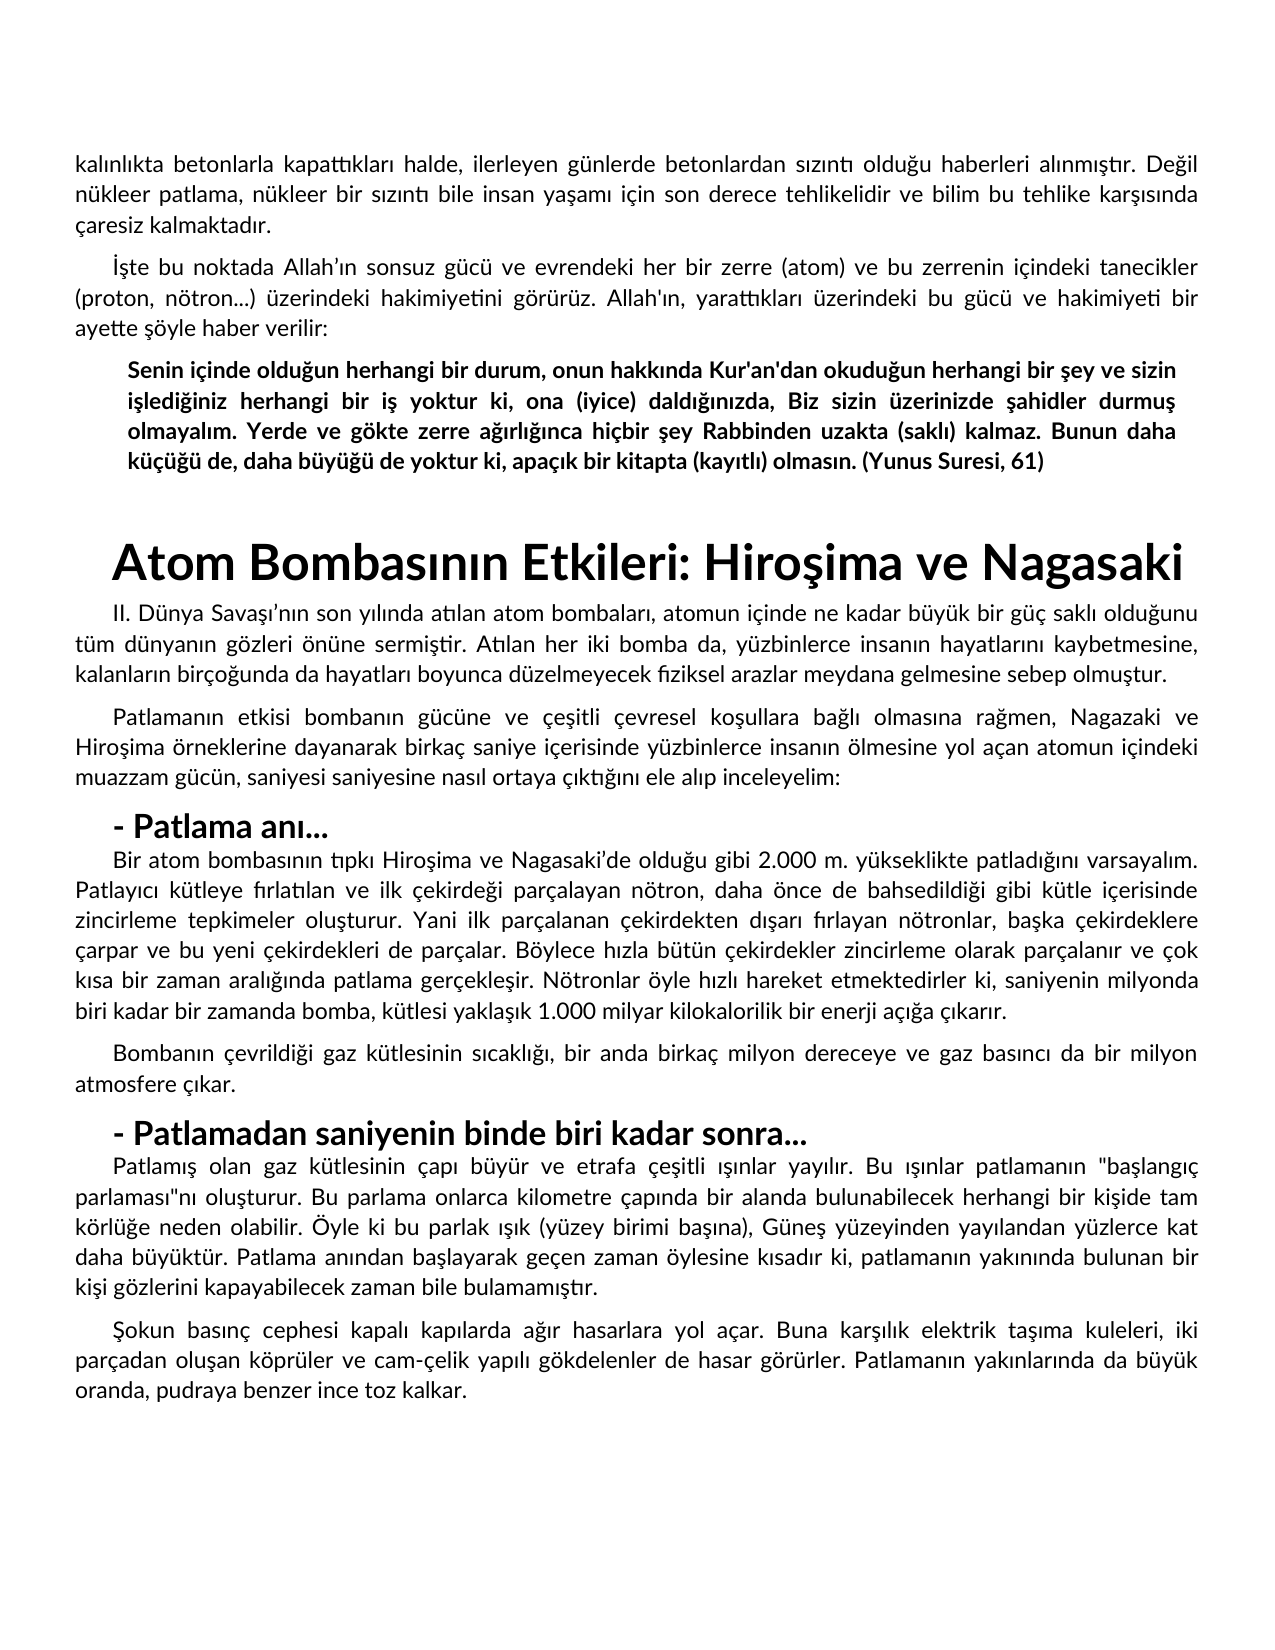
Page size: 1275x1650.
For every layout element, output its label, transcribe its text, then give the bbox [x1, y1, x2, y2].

text Patlamanın etkisi bombanın gücüne ve çeşitli çevresel koşullara bağlı olmasına rağmen, Nagazaki ve Hiroşima örneklerine dayanarak birkaç saniye içerisinde yüzbinlerce insanın ölmesine yol açan atomun içindeki muazzam gücün, saniyesi saniyesine nasıl ortaya çıktığını ele alıp inceleyelim: [75, 702, 1200, 790]
text II. Dünya Savaşı’nın son yılında atılan atom bombaları, atomun içinde ne kadar büyük bir güç saklı olduğunu tüm dünyanın gözleri önüne sermiştir. Atılan her iki bomba da, yüzbinlerce insanın hayatlarını kaybetmesine, kalanların birçoğunda da hayatları boyunca düzelmeyecek fiziksel arazlar meydana gelmesine sebep olmuştur. [75, 599, 1200, 687]
text İşte bu noktada Allah’ın sonsuz gücü ve evrendeki her bir zerre (atom) ve bu zerrenin içindeki tanecikler (proton, nötron...) üzerindeki hakimiyetini görürüz. Allah'ın, yarattıkları üzerindeki bu gücü ve hakimiyeti bir ayette şöyle haber verilir: [75, 253, 1200, 341]
text Senin içinde olduğun herhangi bir durum, onun hakkında Kur'an'dan okuduğun herhangi bir şey ve sizin işlediğiniz herhangi bir iş yoktur ki, ona (iyice) daldığınızda, Biz sizin üzerinizde şahidler durmuş olmayalım. Yerde ve gökte zerre ağırlığınca hiçbir şey Rabbinden uzakta (saklı) kalmaz. Bunun daha küçüğü de, daha büyüğü de yoktur ki, apaçık bir kitapta (kayıtlı) olmasın. (Yunus Suresi, 61) [127, 356, 1177, 474]
text kalınlıkta betonlarla kapattıkları halde, ilerleyen günlerde betonlardan sızıntı olduğu haberleri alınmıştır. Değil nükleer patlama, nükleer bir sızıntı bile insan yaşamı için son derece tehlikelidir ve bilim bu tehlike karşısında çaresiz kalmaktadır. [75, 150, 1200, 238]
text Bombanın çevrildiği gaz kütlesinin sıcaklığı, bir anda birkaç milyon dereceye ve gaz basıncı da bir milyon atmosfere çıkar. [75, 1039, 1200, 1097]
subtitle - Patlama anı... [112, 806, 1200, 846]
text Bir atom bombasının tıpkı Hiroşima ve Nagasaki’de olduğu gibi 2.000 m. yükseklikte patladığını varsayalım. Patlayıcı kütleye fırlatılan ve ilk çekirdeği parçalayan nötron, daha önce de bahsedildiği gibi kütle içerisinde zincirleme tepkimeler oluşturur. Yani ilk parçalanan çekirdekten dışarı fırlayan nötronlar, başka çekirdeklere çarpar ve bu yeni çekirdekleri de parçalar. Böylece hızla bütün çekirdekler zincirleme olarak parçalanır ve çok kısa bir zaman aralığında patlama gerçekleşir. Nötronlar öyle hızlı hareket etmektedirler ki, saniyenin milyonda biri kadar bir zamanda bomba, kütlesi yaklaşık 1.000 milyar kilokalorilik bir enerji açığa çıkarır. [75, 846, 1200, 1024]
text Şokun basınç cephesi kapalı kapılarda ağır hasarlara yol açar. Buna karşılık elektrik taşıma kuleleri, iki parçadan oluşan köprüler ve cam-çelik yapılı gökdelenler de hasar görürler. Patlamanın yakınlarında da büyük oranda, pudraya benzer ince toz kalkar. [75, 1316, 1200, 1404]
text Patlamış olan gaz kütlesinin çapı büyür ve etrafa çeşitli ışınlar yayılır. Bu ışınlar patlamanın "başlangıç parlaması"nı oluşturur. Bu parlama onlarca kilometre çapında bir alanda bulunabilecek herhangi bir kişide tam körlüğe neden olabilir. Öyle ki bu parlak ışık (yüzey birimi başına), Güneş yüzeyinden yayılandan yüzlerce kat daha büyüktür. Patlama anından başlayarak geçen zaman öylesine kısadır ki, patlamanın yakınında bulunan bir kişi gözlerini kapayabilecek zaman bile bulamamıştır. [75, 1152, 1200, 1301]
subtitle Atom Bombasının Etkileri: Hiroşima ve Nagasaki [112, 531, 1200, 591]
subtitle - Patlamadan saniyenin binde biri kadar sonra... [112, 1112, 1200, 1152]
